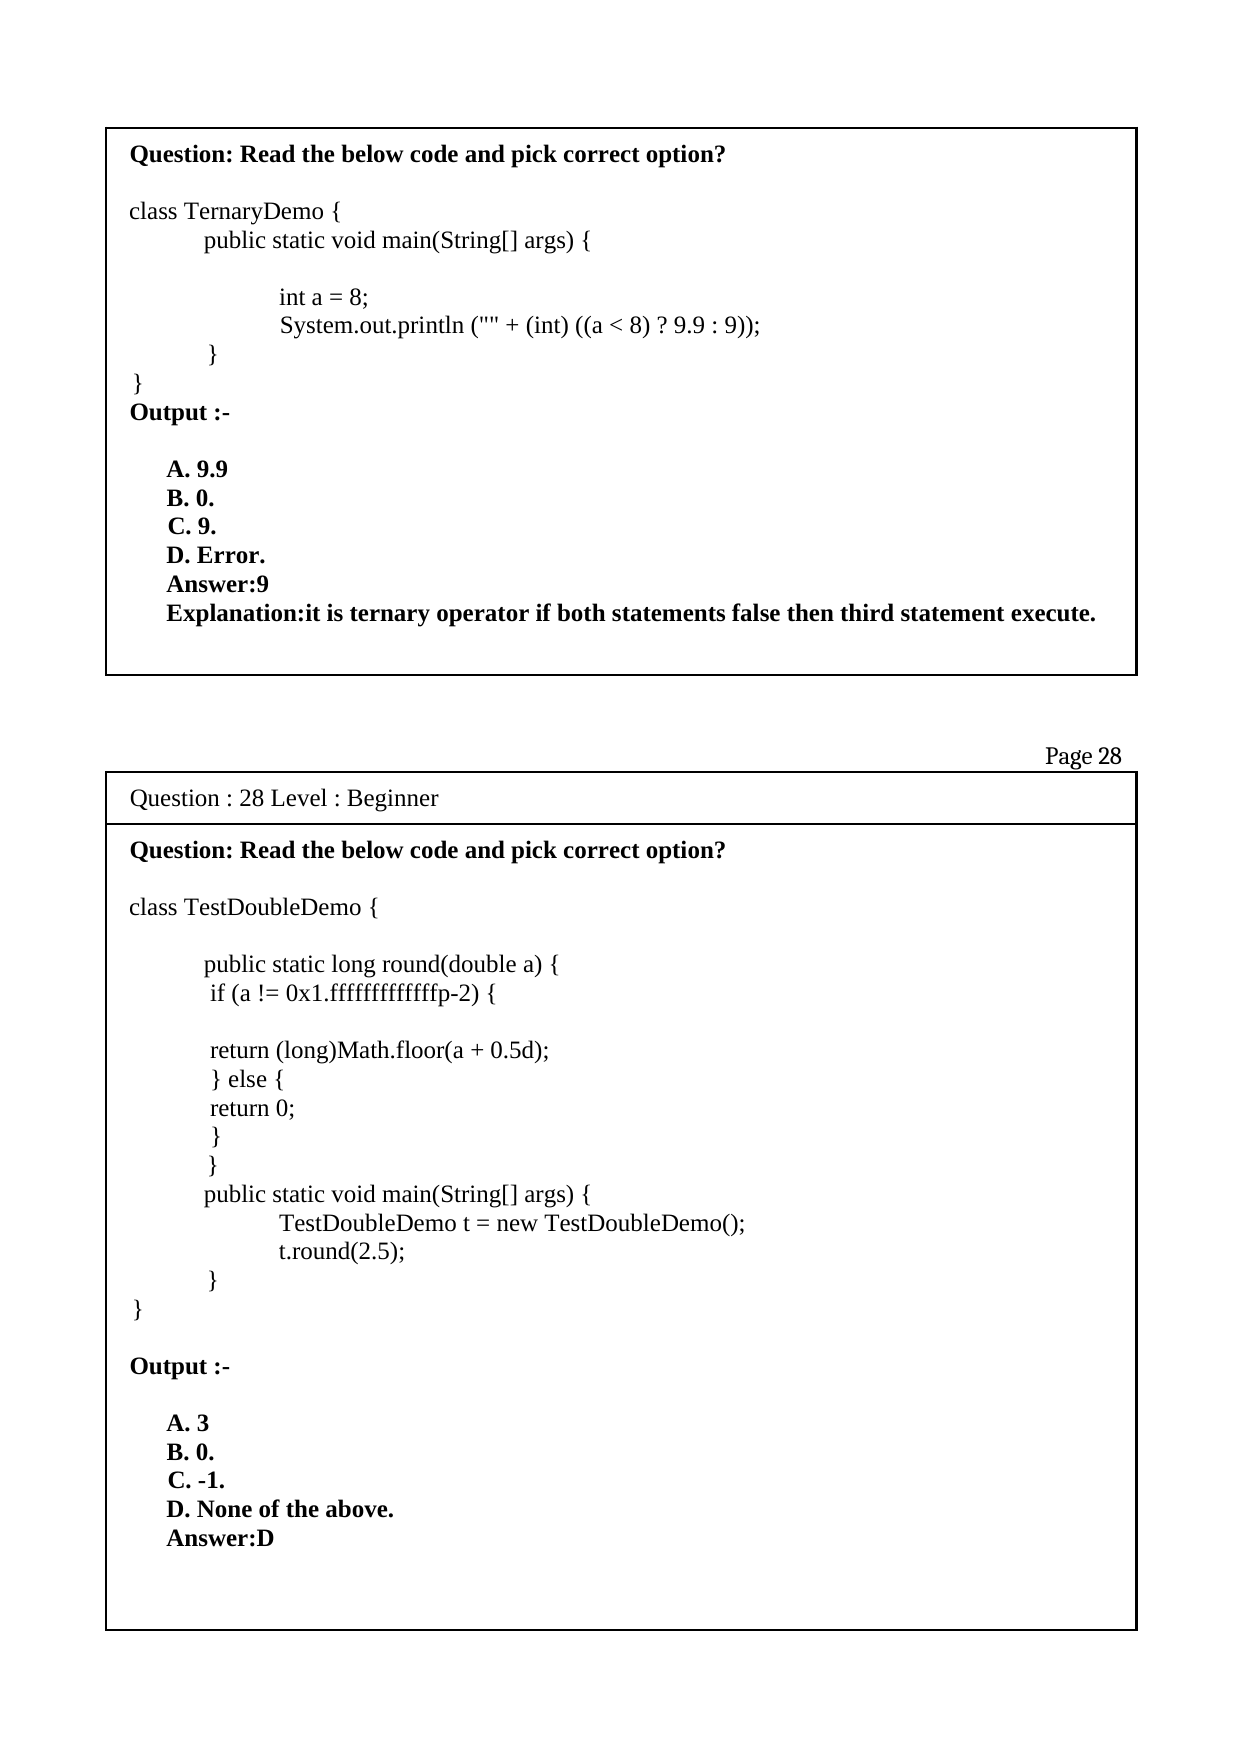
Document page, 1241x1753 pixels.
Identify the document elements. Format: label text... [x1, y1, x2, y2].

table_cell Question: Read the below code and pick correct option? class TestDoubleDemo { public static long round(double a) { if (a != 0x1.fffffffffffffp-2) { return (long)Math.floor(a + 0.5d); } else { return 0; } } public static void main(String[] args) { TestDoubleDemo t = new TestDoubleDemo(); t.round(2.5); } } Output :- A. 3 B. 0. C. -1. D. None of the above. Answer:D [107, 825, 1135, 1628]
table_header Question : 28 Level : Beginner [107, 773, 1135, 822]
table_cell Question: Read the below code and pick correct option? class TernaryDemo { public static void main(String[] args) { int a = 8; System.out.println ("" + (int) ((a < 8) ? 9.9 : 9)); } } Output :- A. 9.9 B. 0. C. 9. D. Error. Answer:9 Explanation:it is ternary operator if both statements false then third statement execute. [107, 129, 1135, 674]
text Page 28 [106, 742, 1122, 771]
